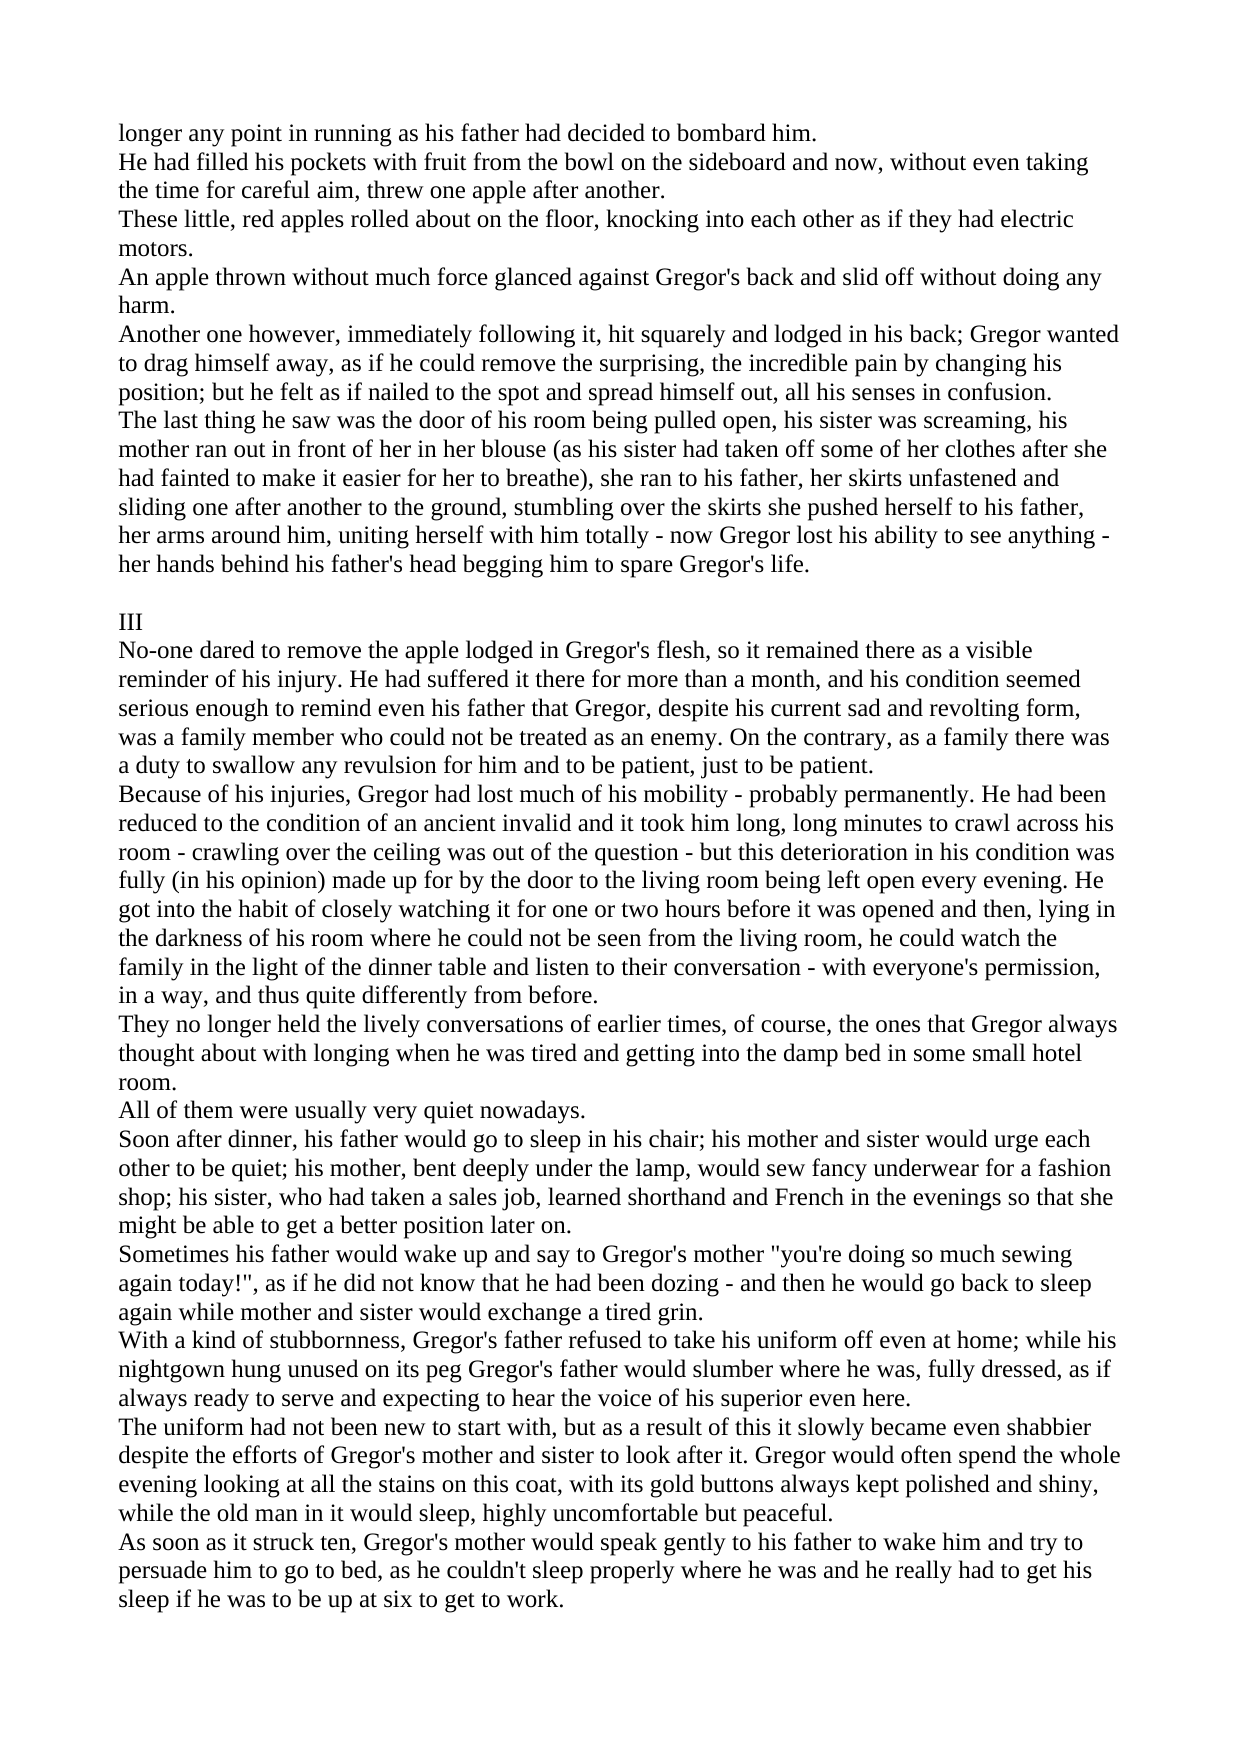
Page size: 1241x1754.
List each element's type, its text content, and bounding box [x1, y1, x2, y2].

text These little, red apples rolled about on the floor, knocking into each other as if they had electric motors. [118, 204, 1122, 262]
text The last thing he saw was the door of his room being pulled open, his sister was screaming, his mother ran out in front of her in her blouse (as his sister had taken off some of her clothes after she had fainted to make it easier for her to breathe), she ran to his father, her skirts unfastened and sliding one after another to the ground, stumbling over the skirts she pushed herself to his father, her arms around him, uniting herself with him totally - now Gregor lost his ability to see anything - her hands behind his father's head begging him to spare Gregor's life. [118, 406, 1122, 578]
text They no longer held the lively conversations of earlier times, of course, the ones that Gregor always thought about with longing when he was tired and getting into the damp bed in some small hotel room. [118, 1009, 1122, 1096]
text All of them were usually very quiet nowadays. [118, 1096, 1122, 1124]
text Because of his injuries, Gregor had lost much of his mobility - probably permanently. He had been reduced to the condition of an ancient invalid and it took him long, long minutes to crawl across his room - crawling over the ceiling was out of the question - but this deterioration in his condition was fully (in his opinion) made up for by the door to the living room being left open every evening. He got into the habit of closely watching it for one or two hours before it was opened and then, lying in the darkness of his room where he could not be seen from the living room, he could watch the family in the light of the dinner table and listen to their conversation - with everyone's permission, in a way, and thus quite differently from before. [118, 779, 1122, 1009]
text As soon as it struck ten, Gregor's mother would speak gently to his father to wake him and try to persuade him to go to bed, as he couldn't sleep properly where he was and he really had to get his sleep if he was to be up at six to get to work. [118, 1527, 1122, 1613]
text longer any point in running as his father had decided to bombard him. [118, 118, 1122, 147]
text Another one however, immediately following it, hit squarely and lodged in his back; Gregor wanted to drag himself away, as if he could remove the surprising, the incredible pain by changing his position; but he felt as if nailed to the spot and spread himself out, all his senses in confusion. [118, 319, 1122, 406]
text With a kind of stubbornness, Gregor's father refused to take his uniform off even at home; while his nightgown hung unused on its peg Gregor's father would slumber where he was, fully dressed, as if always ready to serve and expecting to hear the voice of his superior even here. [118, 1326, 1122, 1412]
text The uniform had not been new to start with, but as a result of this it slowly became even shabbier despite the efforts of Gregor's mother and sister to look after it. Gregor would often spend the whole evening looking at all the stains on this coat, with its gold buttons always kept polished and shiny, while the old man in it would sleep, highly uncomfortable but peaceful. [118, 1412, 1122, 1527]
text Sometimes his father would wake up and say to Gregor's mother "you're doing so much sewing again today!", as if he did not know that he had been dozing - and then he would go back to sleep again while mother and sister would exchange a tired grin. [118, 1239, 1122, 1326]
text Soon after dinner, his father would go to sleep in his chair; his mother and sister would urge each other to be quiet; his mother, bent deeply under the lamp, would sew fancy underwear for a fashion shop; his sister, who had taken a sales job, learned shorthand and French in the evenings so that she might be able to get a better position later on. [118, 1124, 1122, 1239]
text No-one dared to remove the apple lodged in Gregor's flesh, so it remained there as a visible reminder of his injury. He had suffered it there for more than a month, and his condition seemed serious enough to remind even his father that Gregor, despite his current sad and revolting form, was a family member who could not be treated as an enemy. On the contrary, as a family there was a duty to swallow any revulsion for him and to be patient, just to be patient. [118, 636, 1122, 779]
text III [118, 607, 1122, 636]
text An apple thrown without much force glanced against Gregor's back and slid off without doing any harm. [118, 262, 1122, 319]
text He had filled his pockets with fruit from the bowl on the sideboard and now, without even taking the time for careful aim, threw one apple after another. [118, 147, 1122, 204]
